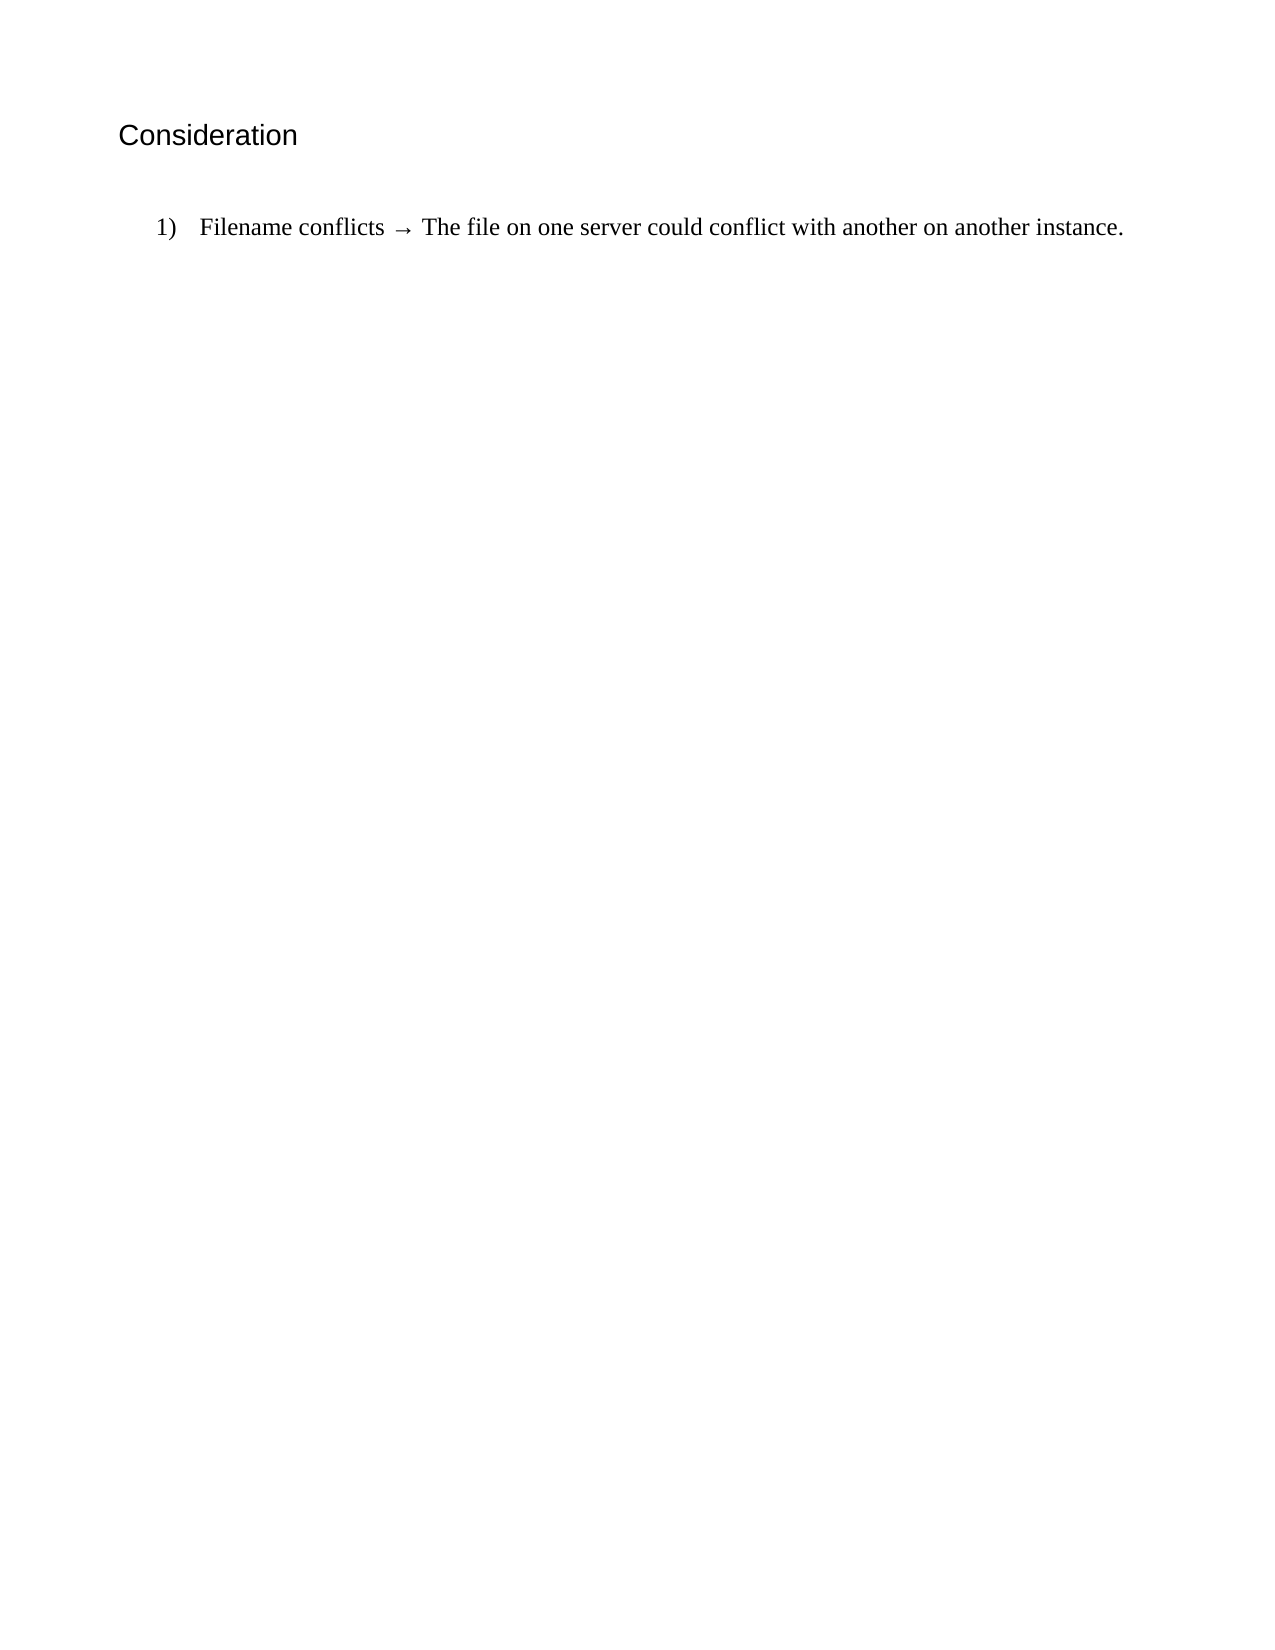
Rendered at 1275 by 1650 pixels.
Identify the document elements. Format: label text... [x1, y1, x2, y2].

subtitle Consideration [118, 118, 1157, 152]
list Filename conflicts → The file on one server could conflict with another on another instance. [156, 212, 1157, 241]
